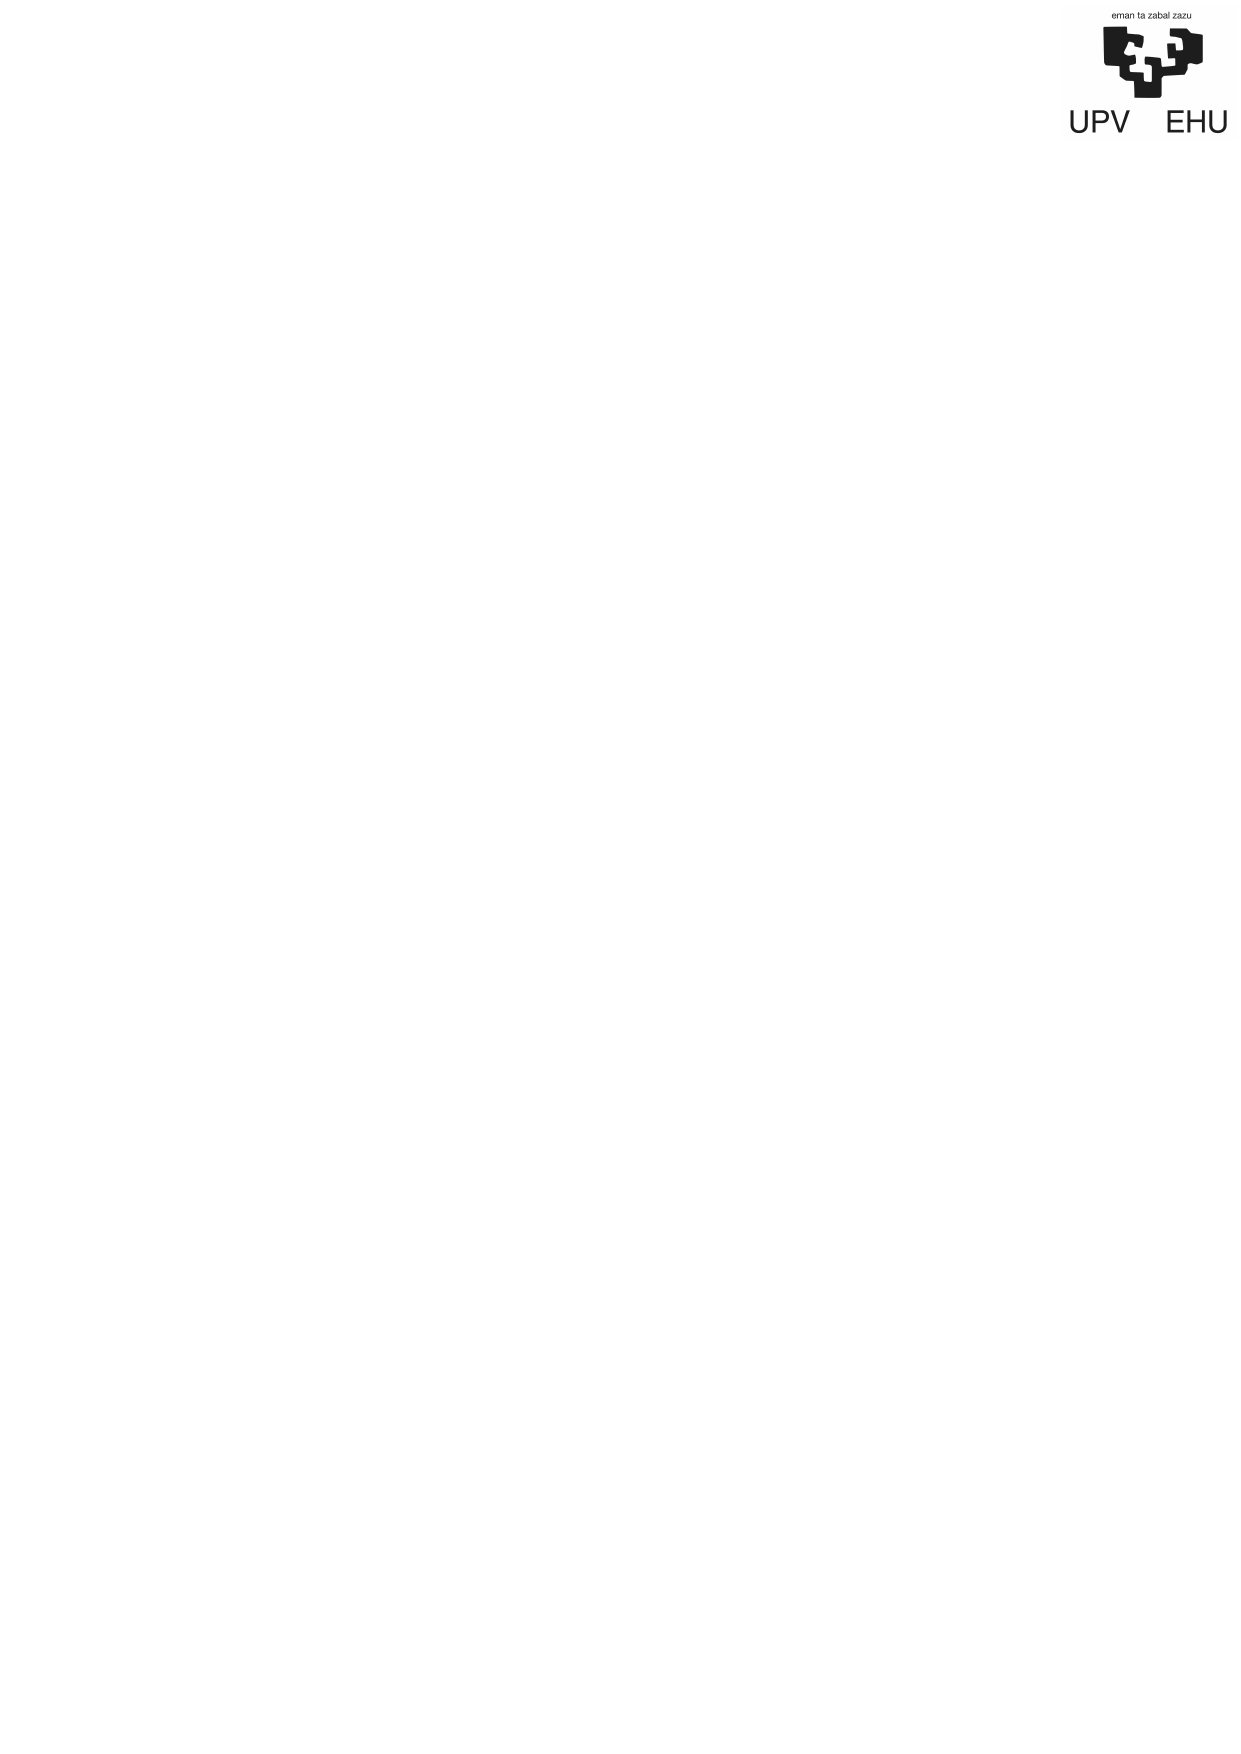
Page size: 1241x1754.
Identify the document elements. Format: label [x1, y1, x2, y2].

picture [1061, 5, 1237, 140]
